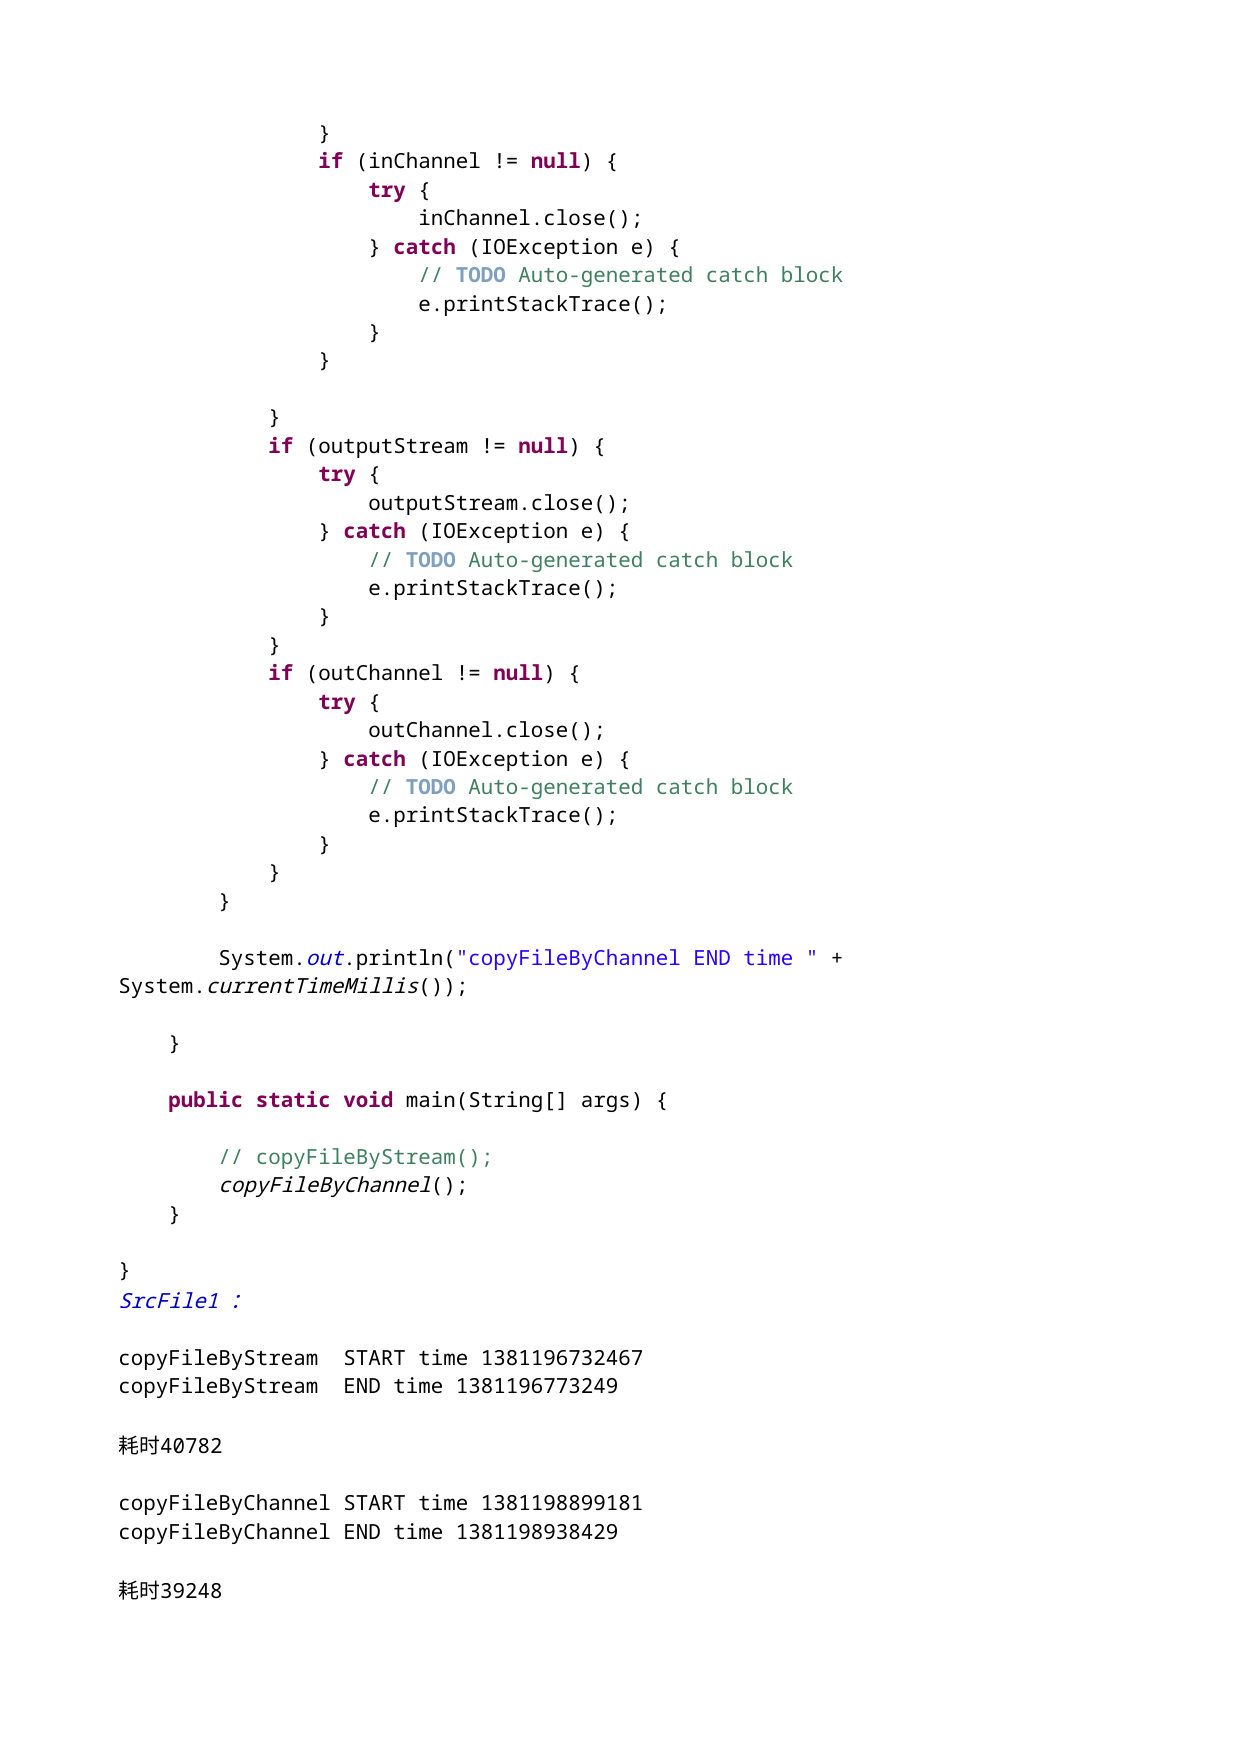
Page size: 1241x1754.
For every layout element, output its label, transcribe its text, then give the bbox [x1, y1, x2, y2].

text try { [118, 459, 1122, 488]
text } [118, 317, 1122, 346]
text copyFileByStream START time 1381196732467 [118, 1343, 1122, 1371]
text outputStream.close(); [118, 488, 1122, 516]
text // copyFileByStream(); [118, 1142, 1122, 1170]
text } [118, 1256, 1122, 1284]
text e.printStackTrace(); [118, 289, 1122, 317]
text } [118, 1028, 1122, 1057]
text outChannel.close(); [118, 715, 1122, 744]
text if (outputStream != null) { [118, 431, 1122, 459]
text } [118, 886, 1122, 914]
text } [118, 630, 1122, 658]
text copyFileByChannel(); [118, 1170, 1122, 1199]
text public static void main(String[] args) { [118, 1085, 1122, 1113]
text e.printStackTrace(); [118, 573, 1122, 602]
text try { [118, 175, 1122, 203]
text try { [118, 687, 1122, 715]
text inChannel.close(); [118, 203, 1122, 232]
text } catch (IOException e) { [118, 232, 1122, 260]
text if (inChannel != null) { [118, 147, 1122, 175]
text } [118, 1199, 1122, 1227]
text System.out.println("copyFileByChannel END time " + System.currentTimeMillis()); [118, 943, 1122, 1000]
text } [118, 402, 1122, 431]
text 耗时40782 [118, 1429, 1122, 1459]
text copyFileByStream END time 1381196773249 [118, 1371, 1122, 1400]
text // TODO Auto-generated catch block [118, 772, 1122, 801]
text copyFileByChannel END time 1381198938429 [118, 1517, 1122, 1545]
text // TODO Auto-generated catch block [118, 545, 1122, 573]
text } catch (IOException e) { [118, 516, 1122, 545]
text } [118, 857, 1122, 886]
text } [118, 829, 1122, 857]
text copyFileByChannel START time 1381198899181 [118, 1488, 1122, 1517]
text // TODO Auto-generated catch block [118, 260, 1122, 289]
text } [118, 602, 1122, 630]
text SrcFile1 ： [118, 1284, 1122, 1314]
text } catch (IOException e) { [118, 744, 1122, 772]
text if (outChannel != null) { [118, 658, 1122, 687]
text } [118, 118, 1122, 147]
text 耗时39248 [118, 1574, 1122, 1605]
text e.printStackTrace(); [118, 801, 1122, 829]
text } [118, 346, 1122, 374]
